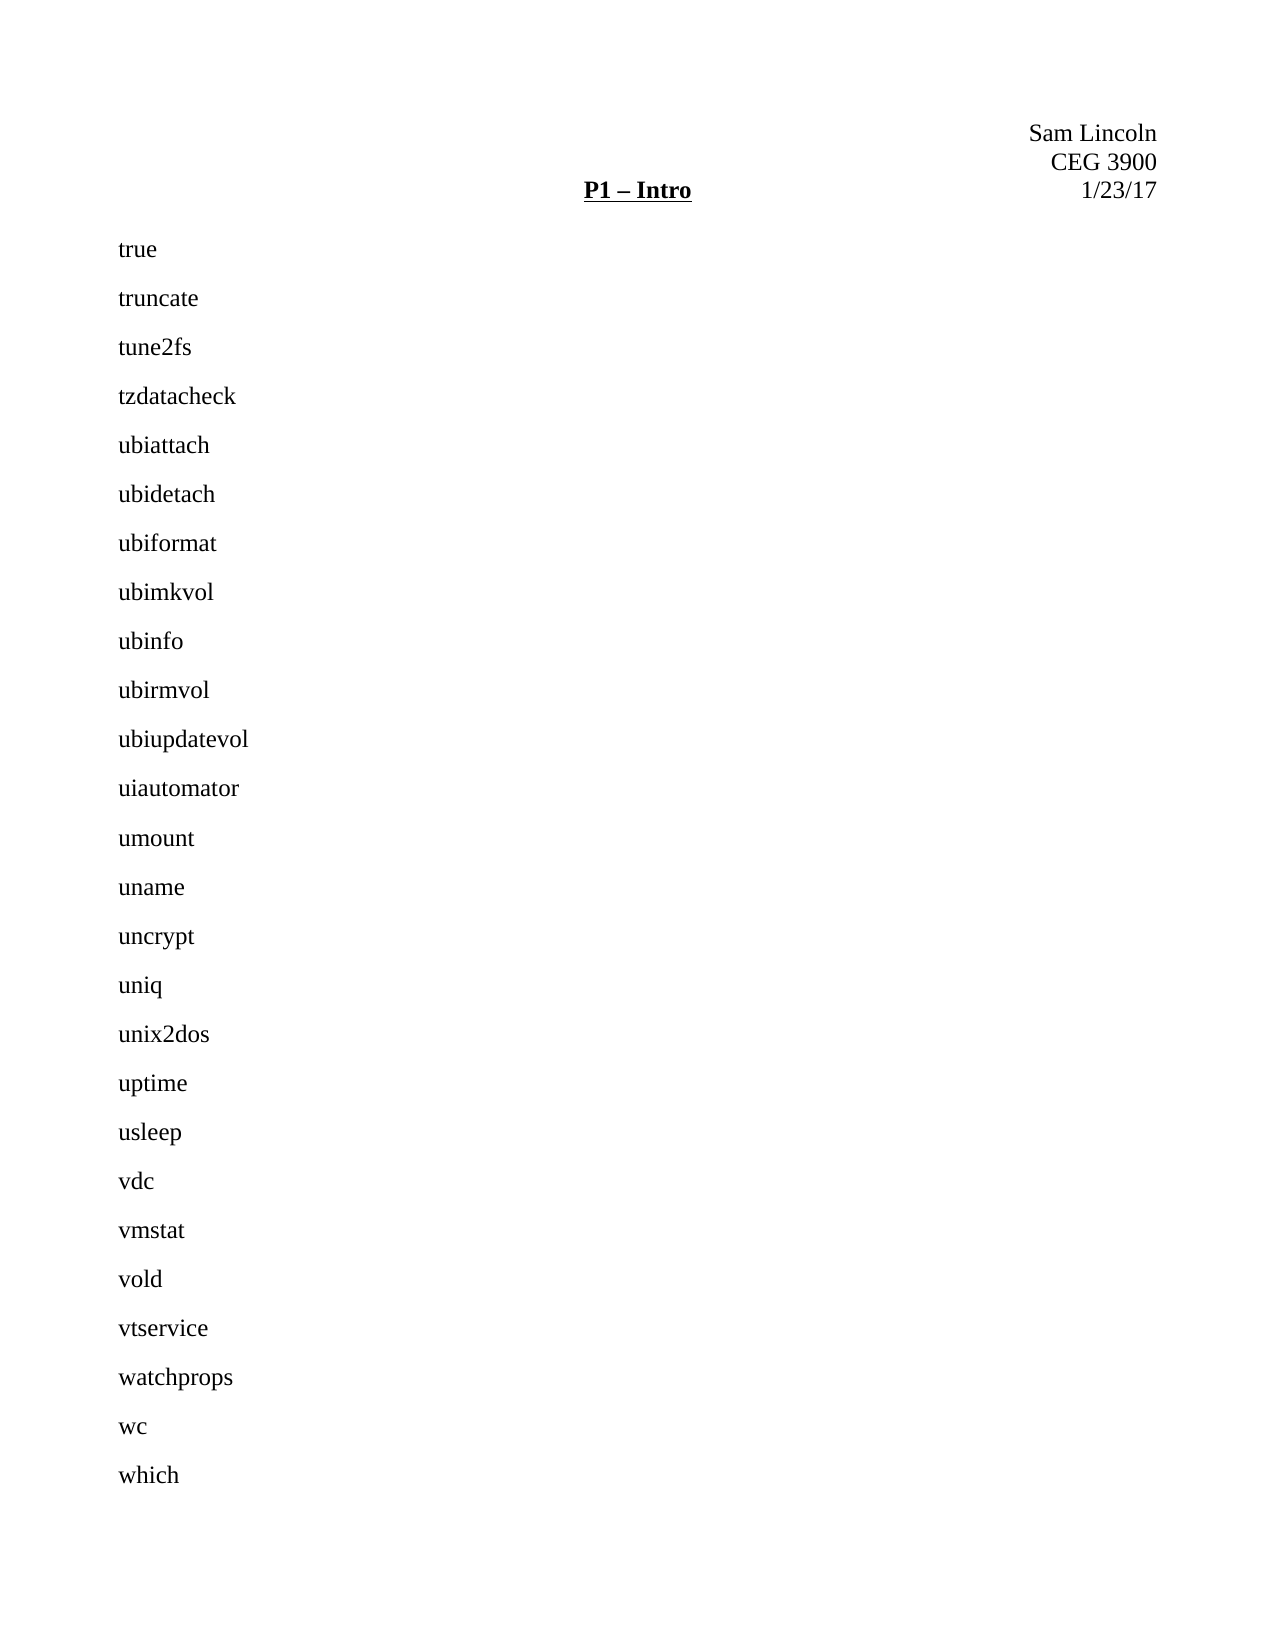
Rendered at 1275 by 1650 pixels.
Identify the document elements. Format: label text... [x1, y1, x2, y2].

text ubirmvol [118, 675, 1157, 704]
text usleep [118, 1117, 1157, 1146]
text ubidetach [118, 479, 1157, 508]
text uniq [118, 970, 1157, 998]
text watchprops [118, 1362, 1157, 1391]
text ubimkvol [118, 577, 1157, 606]
text vdc [118, 1166, 1157, 1195]
text uncrypt [118, 921, 1157, 949]
text ubinfo [118, 626, 1157, 655]
text unix2dos [118, 1019, 1157, 1048]
text truncate [118, 283, 1157, 312]
text uname [118, 872, 1157, 900]
text which [118, 1460, 1157, 1489]
text tune2fs [118, 332, 1157, 361]
text ubiattach [118, 430, 1157, 459]
text ubiupdatevol [118, 724, 1157, 753]
text umount [118, 823, 1157, 851]
text vtservice [118, 1313, 1157, 1342]
text uptime [118, 1068, 1157, 1097]
text ubiformat [118, 528, 1157, 557]
text vold [118, 1264, 1157, 1293]
text tzdatacheck [118, 381, 1157, 410]
text wc [118, 1411, 1157, 1440]
text true [118, 234, 1157, 263]
text uiautomator [118, 773, 1157, 802]
text vmstat [118, 1215, 1157, 1244]
